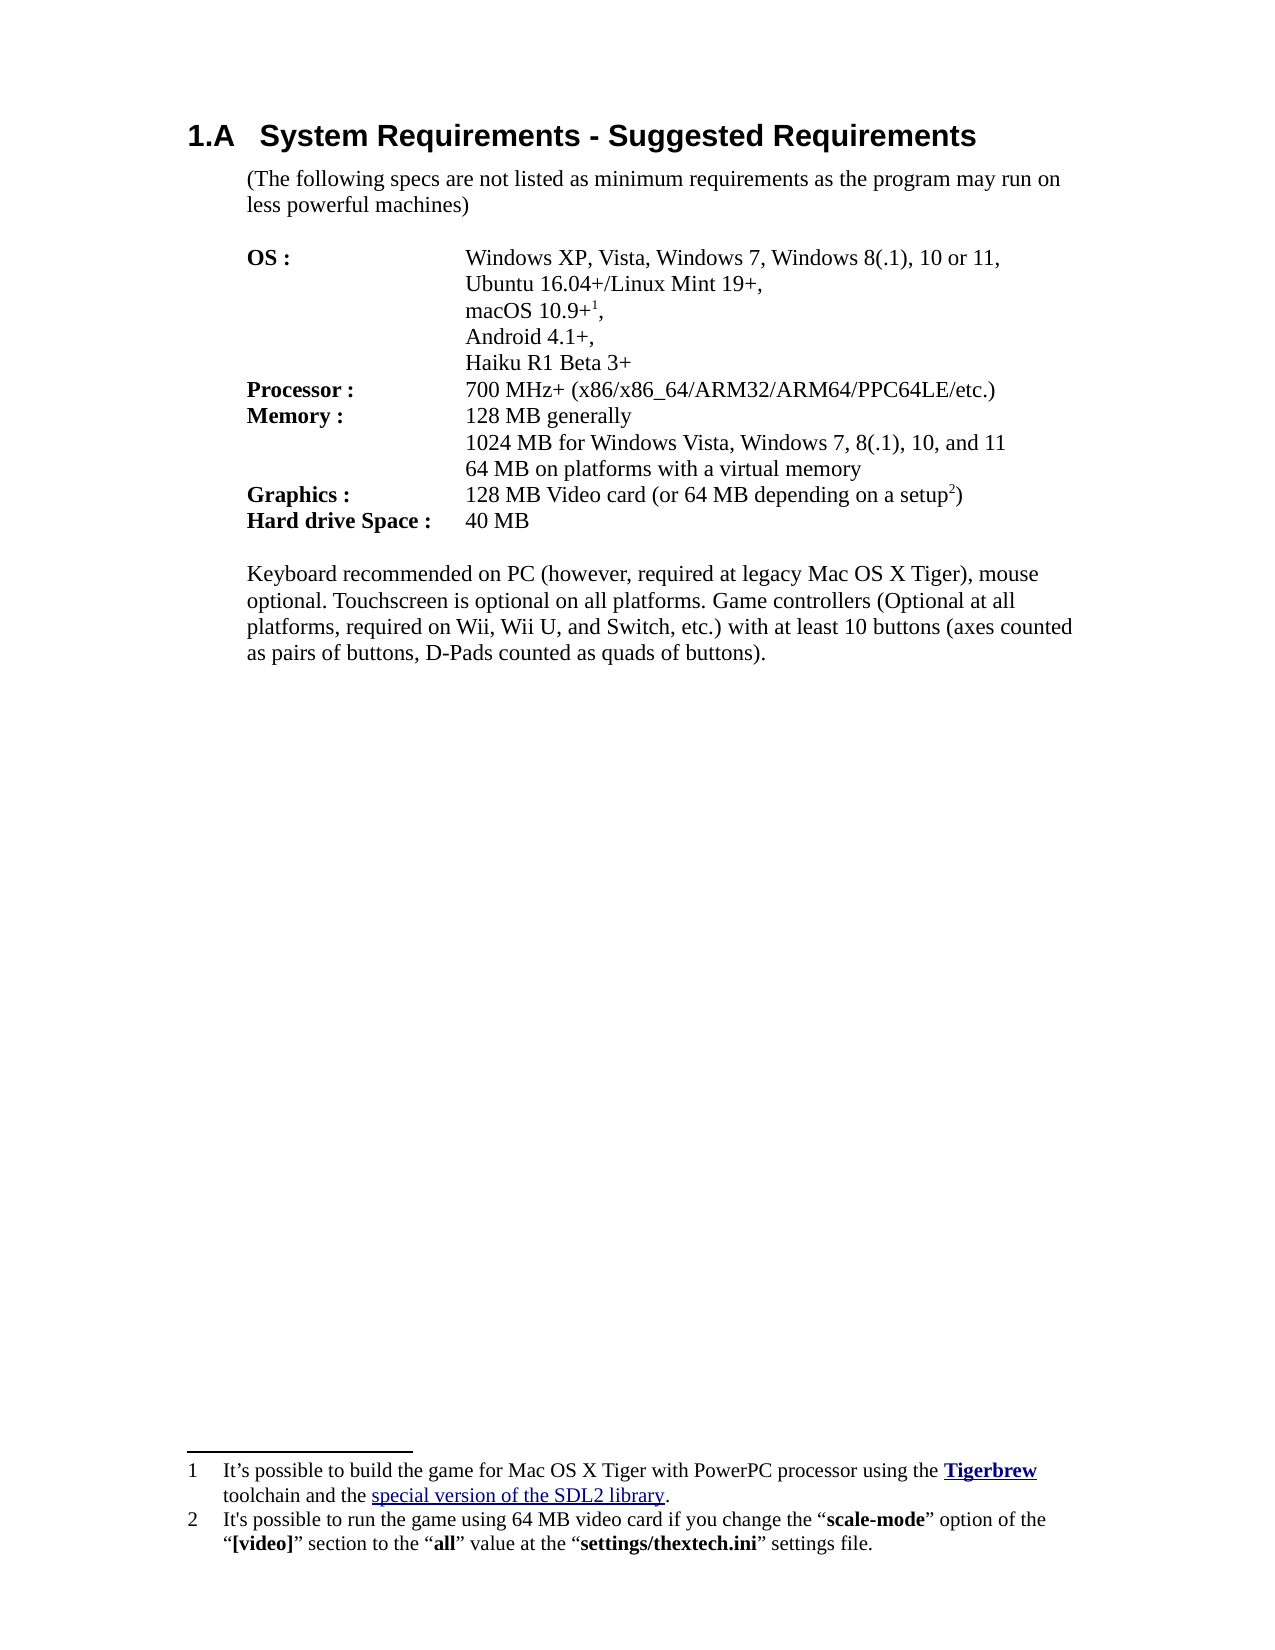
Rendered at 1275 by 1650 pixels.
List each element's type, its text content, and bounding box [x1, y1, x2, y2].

text (The following specs are not listed as minimum requirements as the program may run on less powerful machines) [247, 165, 1087, 218]
text Ubuntu 16.04+/Linux Mint 19+, macOS 10.9+, [247, 270, 1087, 323]
text 64 MB on platforms with a virtual memory Graphics : 128 MB Video card (or 64 MB depending on a setup) Hard drive Space : 40 MB [247, 455, 1087, 534]
text 1024 MB for Windows Vista, Windows 7, 8(.1), 10, and 11 [247, 428, 1087, 455]
text OS : Windows XP, Vista, Windows 7, Windows 8(.1), 10 or 11, [247, 218, 1087, 270]
subtitle 1.A System Requirements - Suggested Requirements [187, 117, 1087, 152]
text It's possible to run the game using 64 MB video card if you change the “scale-mode” option of the “[video]” section to the “all” value at the “settings/thextech.ini” settings file. [187, 1507, 1087, 1555]
text Android 4.1+, [247, 323, 1087, 349]
text Keyboard recommended on PC (however, required at legacy Mac OS X Tiger), mouse optional. Touchscreen is optional on all platforms. Game controllers (Optional at all platforms, required on Wii, Wii U, and Switch, etc.) with at least 10 buttons (axes counted as pairs of buttons, D-Pads counted as quads of buttons). [247, 534, 1087, 666]
text Haiku R1 Beta 3+ Processor : 700 MHz+ (x86/x86_64/ARM32/ARM64/PPC64LE/etc.) Memory : 128 MB generally [247, 349, 1087, 428]
text It’s possible to build the game for Mac OS X Tiger with PowerPC processor using the Tigerbrew toolchain and the special version of the SDL2 library. [187, 1458, 1087, 1507]
